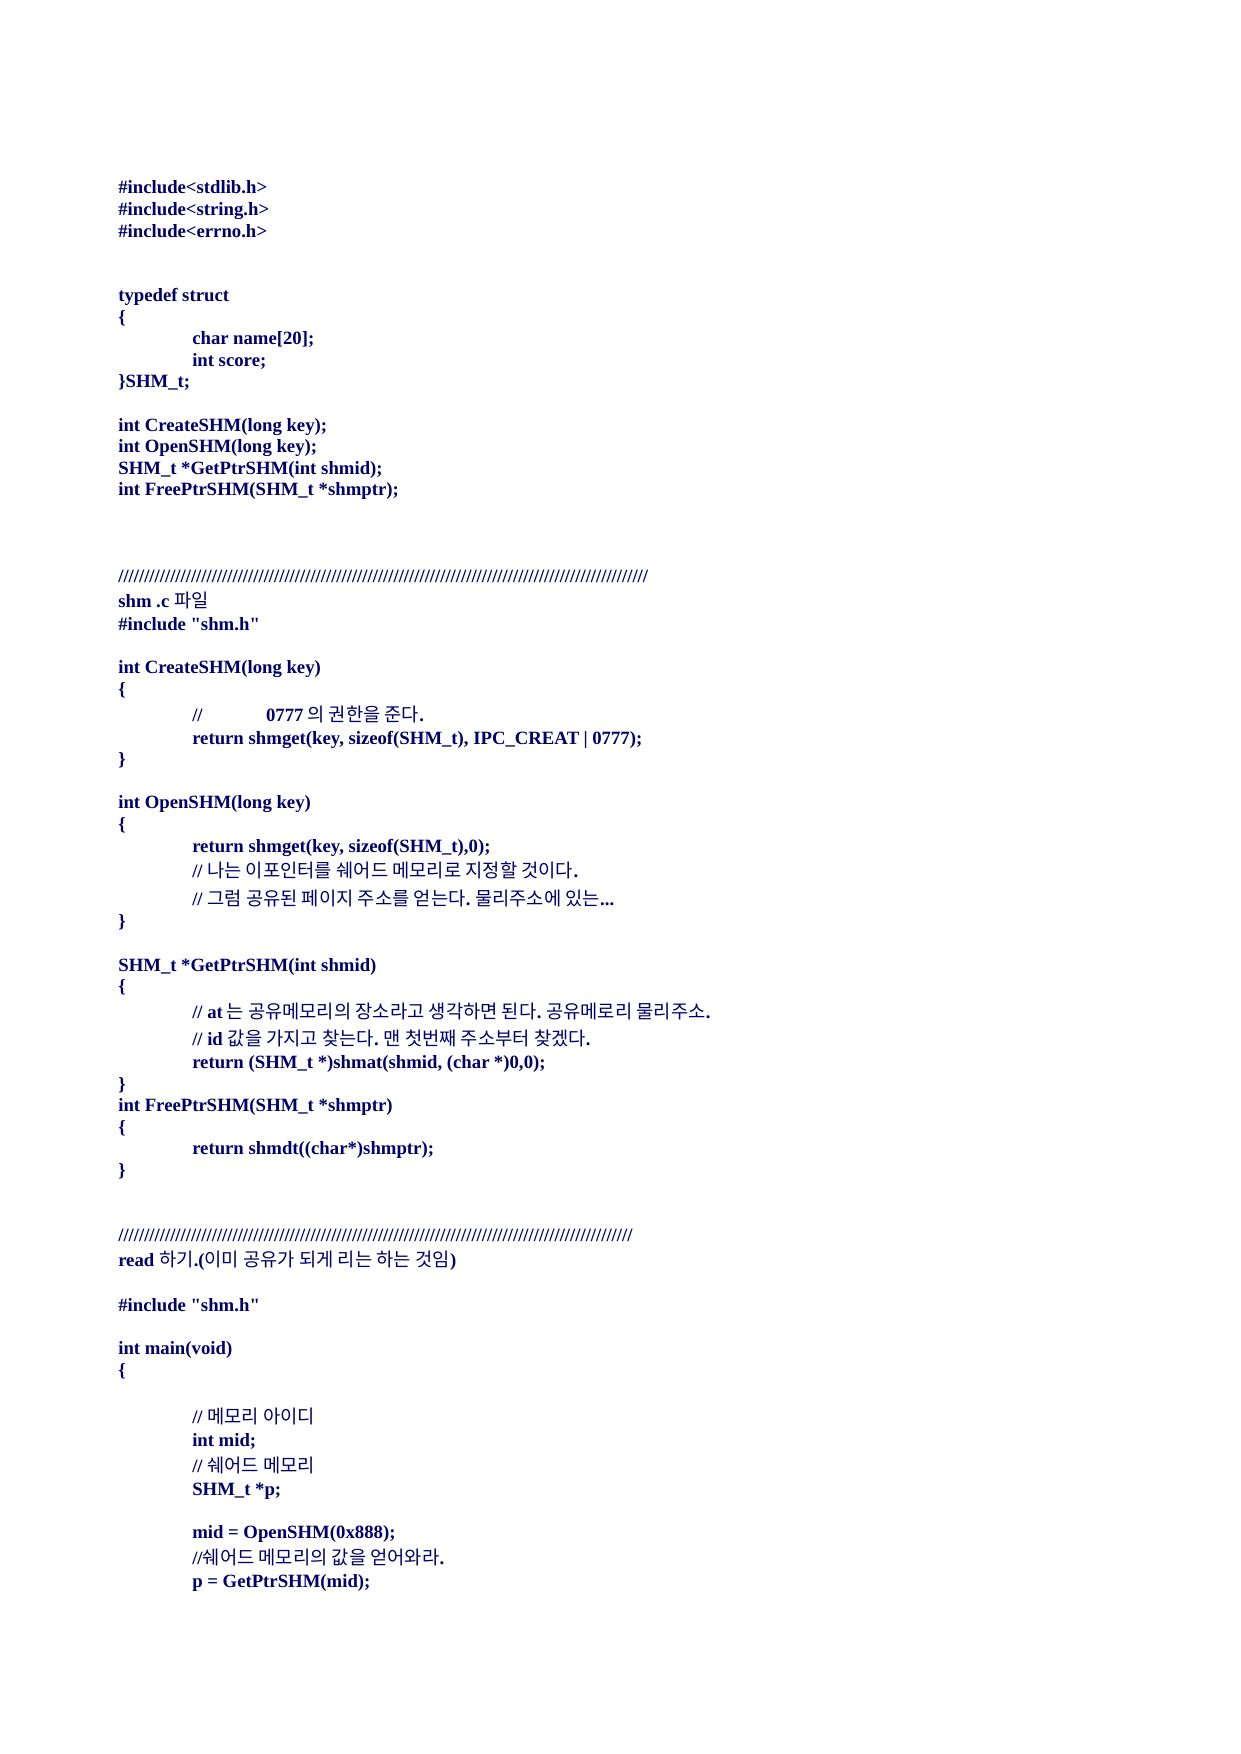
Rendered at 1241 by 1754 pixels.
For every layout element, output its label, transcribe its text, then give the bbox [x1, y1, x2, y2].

text return shmdt((char*)shmptr); [118, 1137, 1122, 1159]
text } [118, 1159, 1122, 1180]
text read 하기.(이미 공유가 되게 리는 하는 것임) [118, 1245, 1122, 1272]
text //쉐어드 메모리의 값을 얻어와라. [118, 1542, 1122, 1569]
text int CreateSHM(long key) [118, 656, 1122, 678]
text // 그럼 공유된 페이지 주소를 얻는다. 물리주소에 있는... [118, 883, 1122, 910]
text #include "shm.h" [118, 1294, 1122, 1315]
text char name[20]; [118, 327, 1122, 349]
text }SHM_t; [118, 370, 1122, 392]
text // 0777의 권한을 준다. [118, 699, 1122, 727]
text { [118, 678, 1122, 699]
text { [118, 306, 1122, 327]
text { [118, 1116, 1122, 1137]
text SHM_t *GetPtrSHM(int shmid); [118, 457, 1122, 478]
text } [118, 748, 1122, 770]
text ////////////////////////////////////////////////////////////////////////////////////////////////////// [118, 564, 1122, 586]
text // at는 공유메모리의 장소라고 생각하면 된다. 공유메로리 물리주소. [118, 997, 1122, 1024]
text { [118, 813, 1122, 834]
text } [118, 910, 1122, 932]
text int OpenSHM(long key); [118, 435, 1122, 457]
text int score; [118, 349, 1122, 370]
text #include<string.h> [118, 198, 1122, 219]
text int main(void) [118, 1337, 1122, 1358]
text p = GetPtrSHM(mid); [118, 1569, 1122, 1591]
text typedef struct [118, 284, 1122, 306]
text int FreePtrSHM(SHM_t *shmptr) [118, 1094, 1122, 1116]
text int mid; [118, 1429, 1122, 1450]
text // id 값을 가지고 찾는다. 맨 첫번째 주소부터 찾겠다. [118, 1024, 1122, 1051]
text { [118, 1358, 1122, 1380]
text mid = OpenSHM(0x888); [118, 1521, 1122, 1542]
text int CreateSHM(long key); [118, 413, 1122, 435]
text { [118, 975, 1122, 997]
text SHM_t *GetPtrSHM(int shmid) [118, 953, 1122, 975]
text return shmget(key, sizeof(SHM_t),0); [118, 834, 1122, 856]
text int OpenSHM(long key) [118, 791, 1122, 813]
text // 쉐어드 메모리 [118, 1450, 1122, 1478]
text // 나는 이포인터를 쉐어드 메모리로 지정할 것이다. [118, 856, 1122, 883]
text /////////////////////////////////////////////////////////////////////////////////////////////////// [118, 1223, 1122, 1245]
text // 메모리 아이디 [118, 1402, 1122, 1429]
text #include<errno.h> [118, 219, 1122, 241]
text #include "shm.h" [118, 613, 1122, 635]
text return shmget(key, sizeof(SHM_t), IPC_CREAT | 0777); [118, 727, 1122, 748]
text #include<stdlib.h> [118, 176, 1122, 198]
text } [118, 1073, 1122, 1094]
text int FreePtrSHM(SHM_t *shmptr); [118, 478, 1122, 500]
text SHM_t *p; [118, 1478, 1122, 1499]
text return (SHM_t *)shmat(shmid, (char *)0,0); [118, 1051, 1122, 1073]
text shm .c 파일 [118, 586, 1122, 613]
